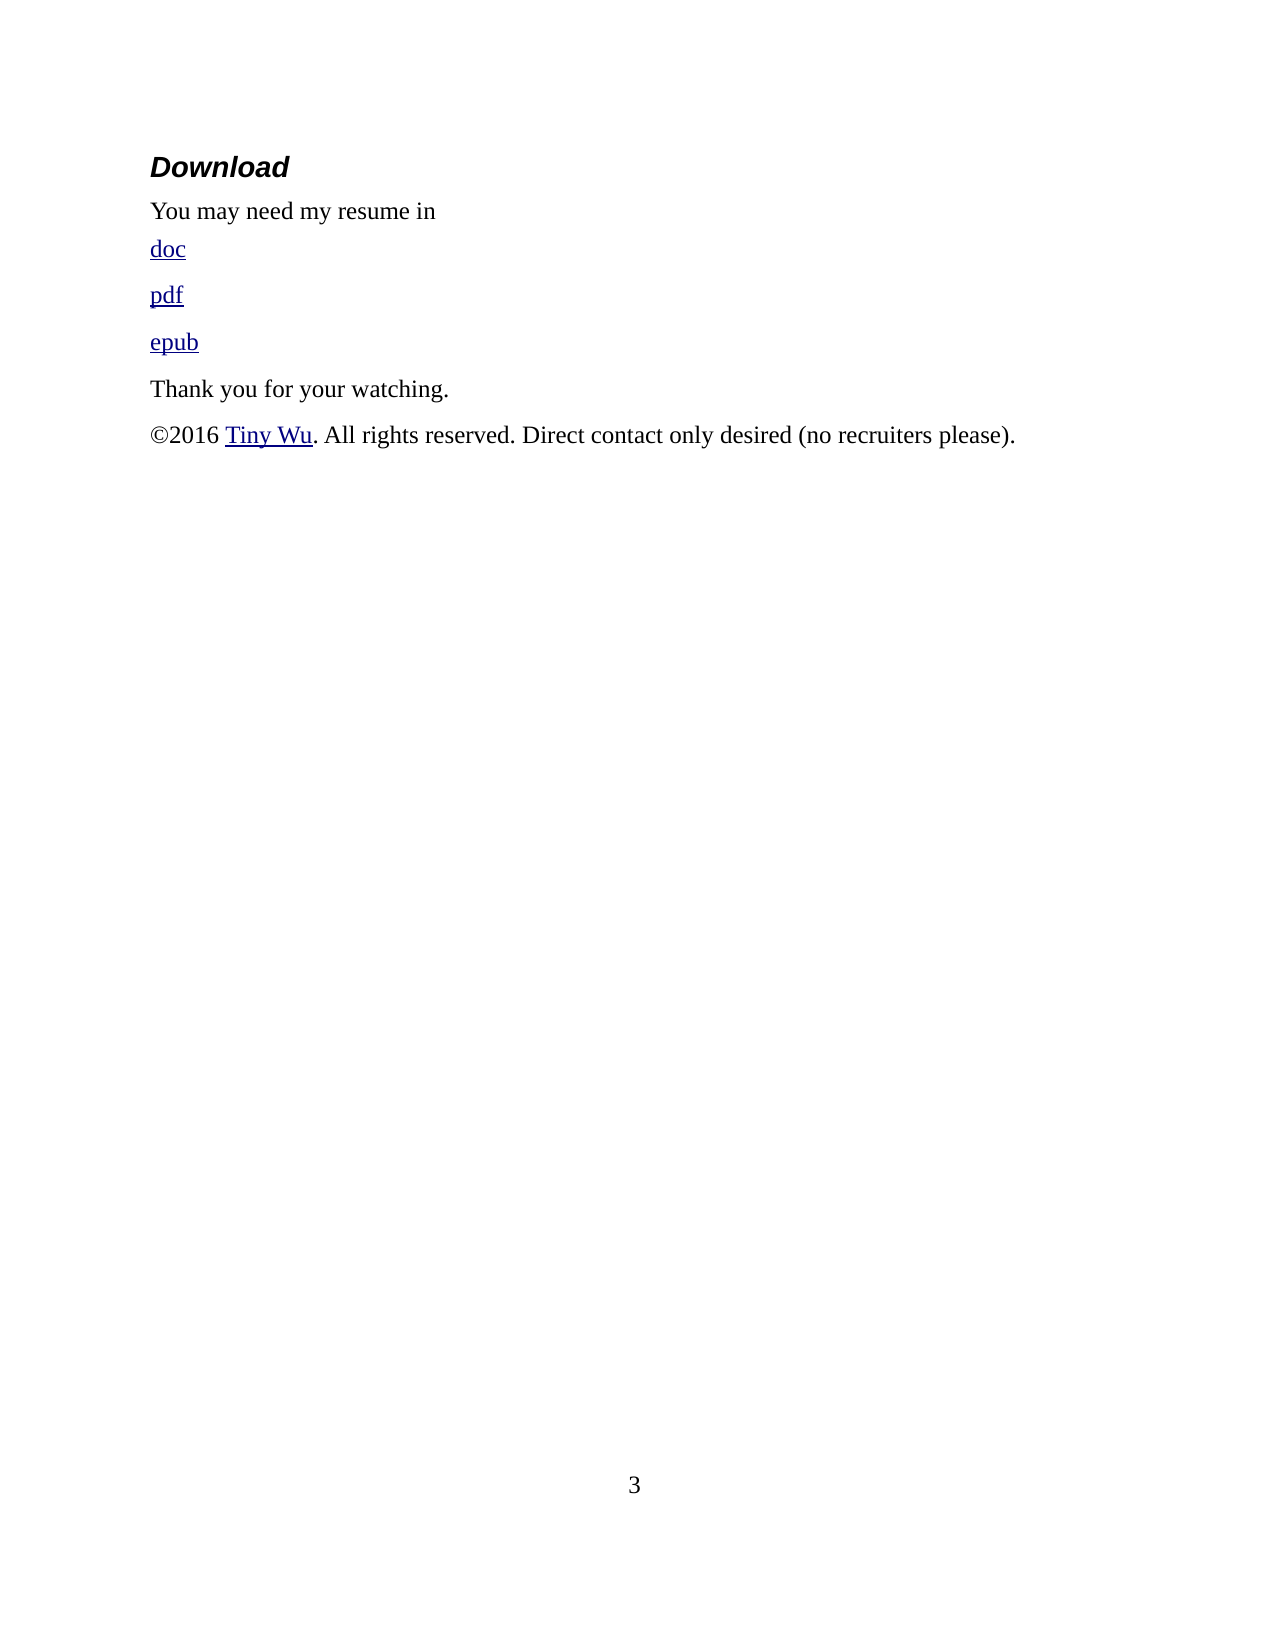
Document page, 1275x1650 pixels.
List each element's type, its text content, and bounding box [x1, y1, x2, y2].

text pdf [150, 280, 1125, 309]
text epub [150, 327, 1125, 356]
text You may need my resume in [150, 196, 1125, 225]
text ©2016 Tiny Wu. All rights reserved. Direct contact only desired (no recruiters please). [150, 420, 1125, 449]
text Thank you for your watching. [150, 374, 1125, 402]
subtitle Download [150, 150, 1125, 183]
text doc [150, 234, 1125, 262]
